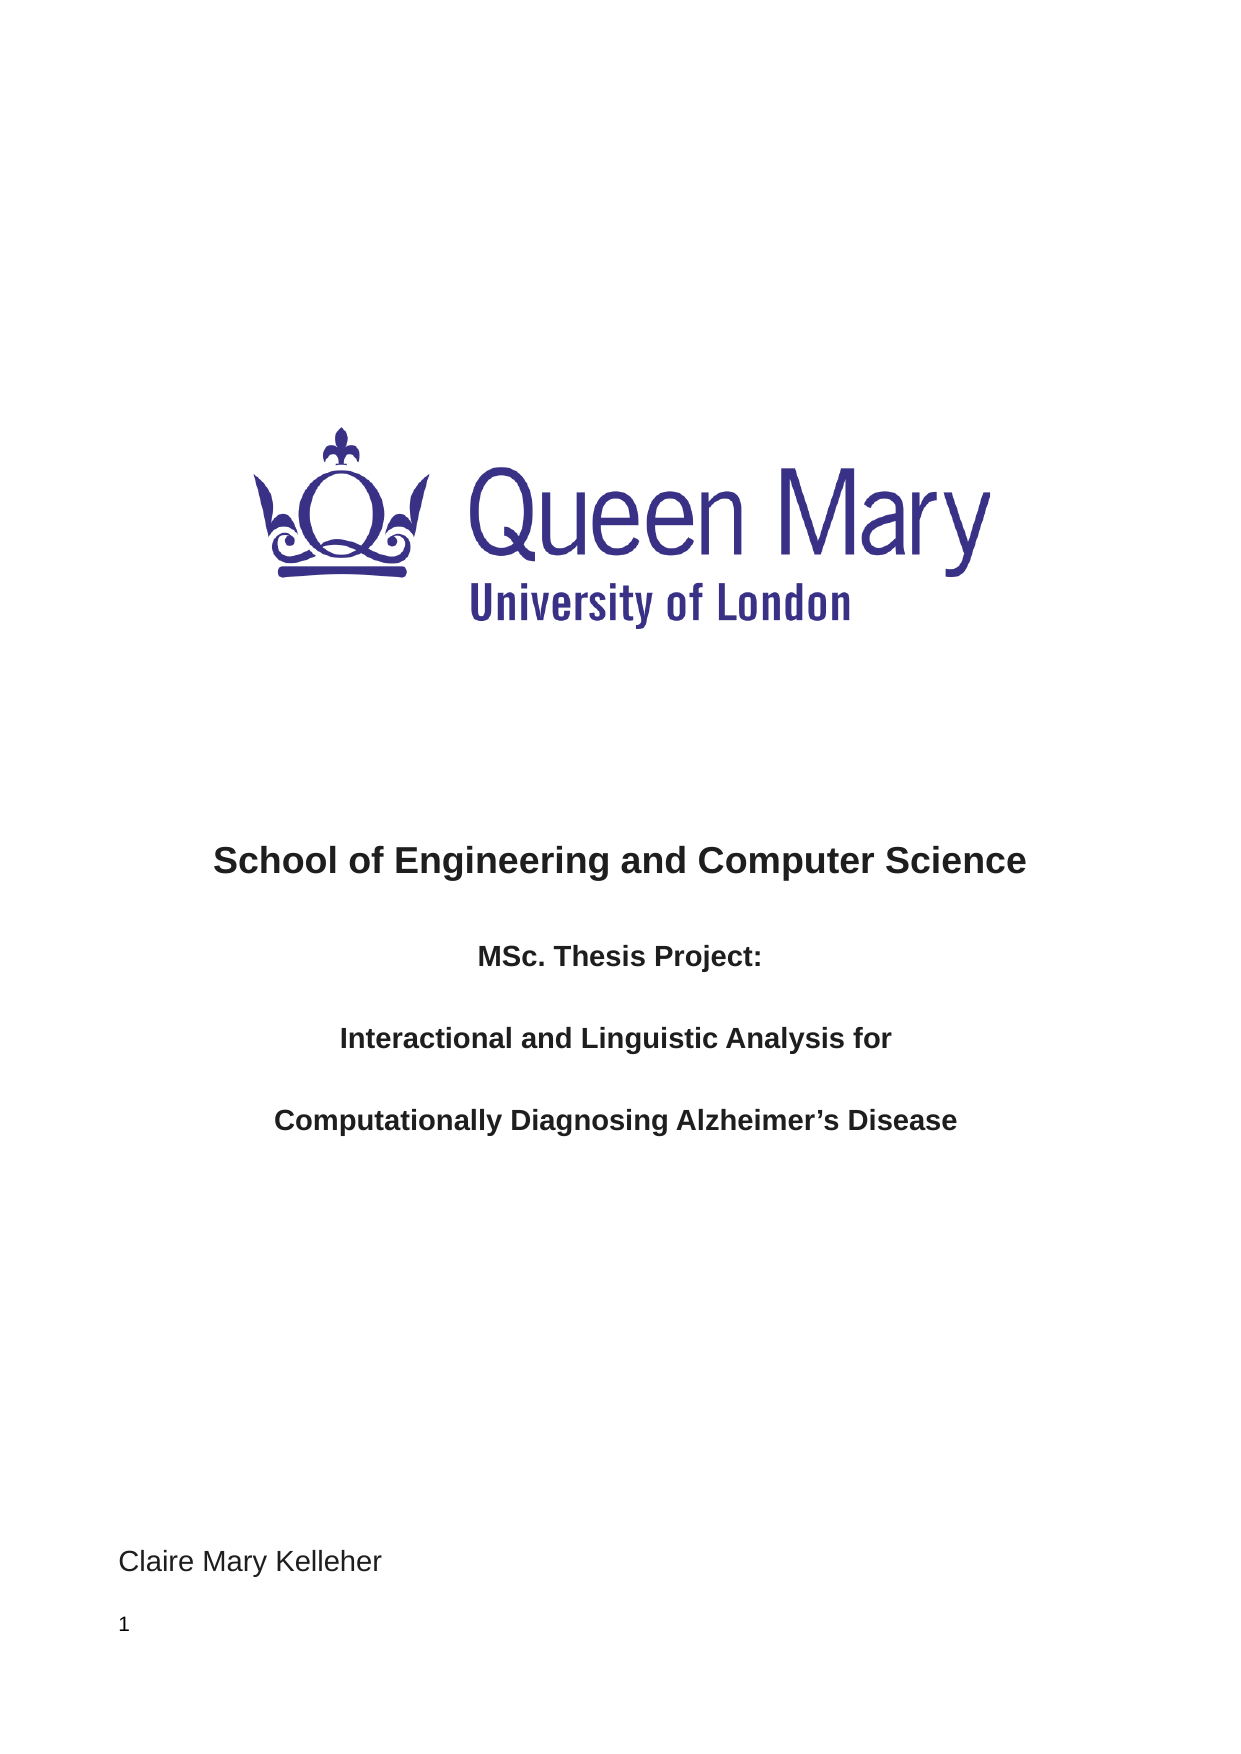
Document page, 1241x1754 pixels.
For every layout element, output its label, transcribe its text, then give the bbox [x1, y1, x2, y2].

text Claire Mary Kelleher [118, 1544, 1122, 1578]
text School of Engineering and Computer Science [118, 838, 1122, 882]
text Interactional and Linguistic Analysis for [118, 1021, 1122, 1054]
text Computationally Diagnosing Alzheimer’s Disease [118, 1103, 1122, 1136]
picture [253, 427, 991, 629]
text MSc. Thesis Project: [118, 939, 1122, 973]
